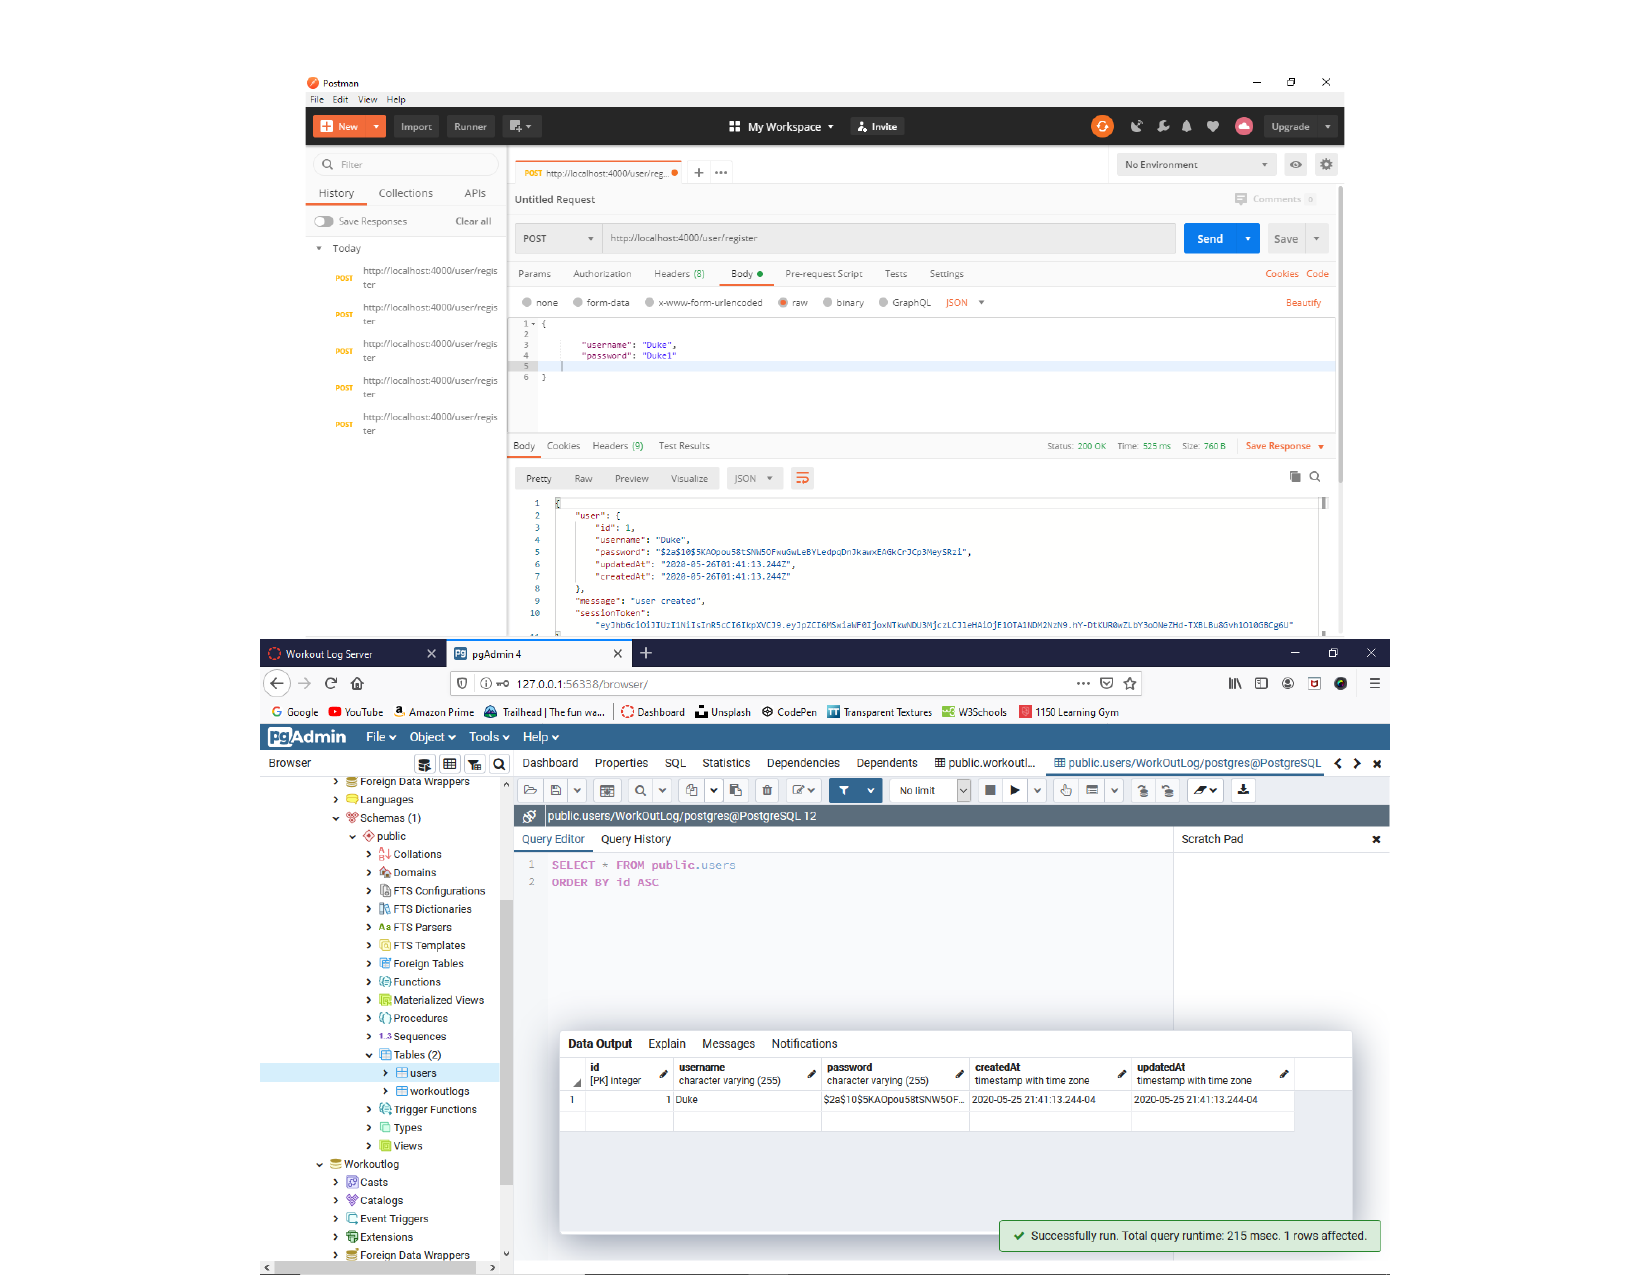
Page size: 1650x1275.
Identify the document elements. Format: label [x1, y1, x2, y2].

picture [260, 75, 1390, 1275]
